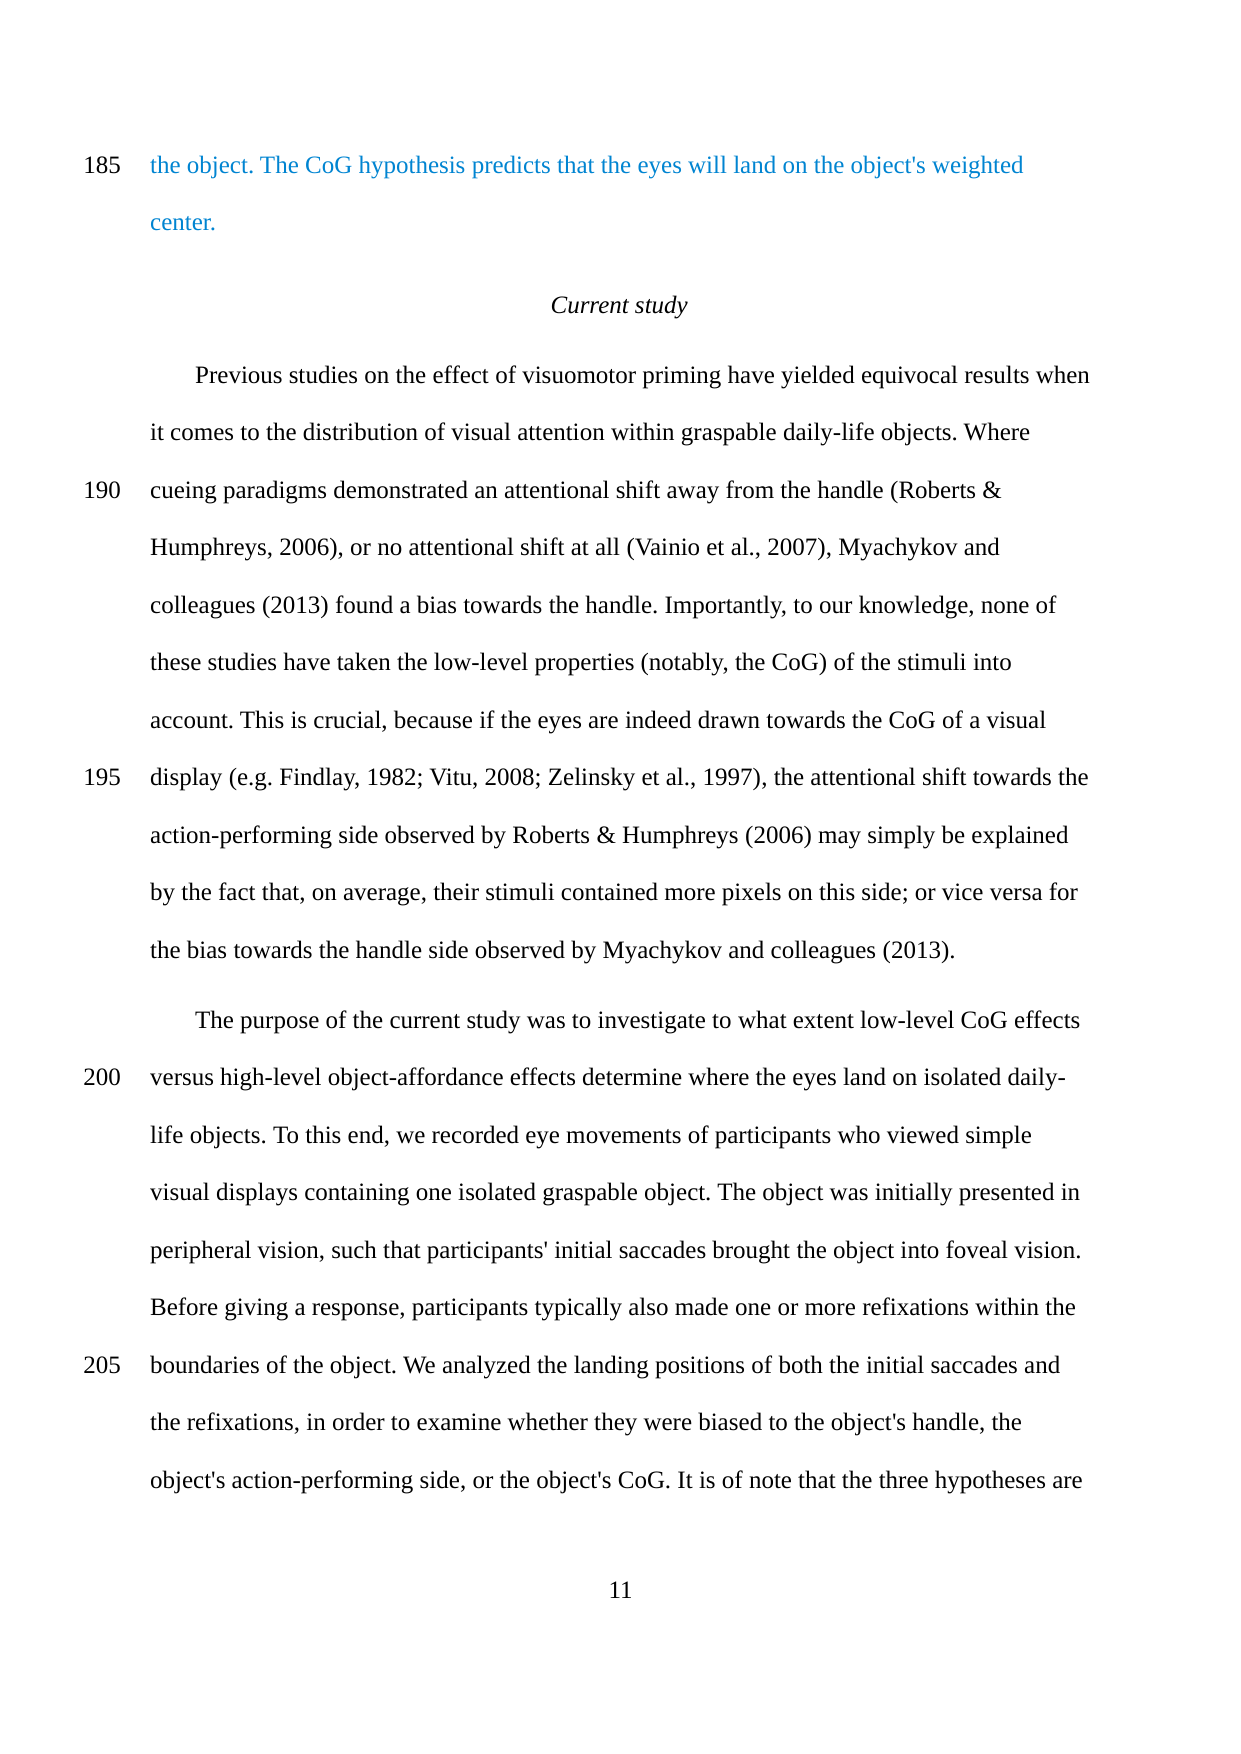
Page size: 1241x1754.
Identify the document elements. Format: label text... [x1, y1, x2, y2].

subtitle Current study [150, 290, 1091, 319]
text The purpose of the current study was to investigate to what extent low-level CoG effects versus high-level object-affordance effects determine where the eyes land on isolated daily-life objects. To this end, we recorded eye movements of participants who viewed simple visual displays containing one isolated graspable object. The object was initially presented in peripheral vision, such that participants' initial saccades brought the object into foveal vision. Before giving a response, participants typically also made one or more refixations within the boundaries of the object. We analyzed the landing positions of both the initial saccades and the refixations, in order to examine whether they were biased to the object's handle, the object's action-performing side, or the object's CoG. It is of note that the three hypotheses are [150, 1005, 1091, 1494]
text the object. The CoG hypothesis predicts that the eyes will land on the object's weighted center. [150, 150, 1091, 236]
text Previous studies on the effect of visuomotor priming have yielded equivocal results when it comes to the distribution of visual attention within graspable daily-life objects. Where cueing paradigms demonstrated an attentional shift away from the handle (Roberts & Humphreys, 2006), or no attentional shift at all (Vainio et al., 2007), Myachykov and colleagues (2013) found a bias towards the handle. Importantly, to our knowledge, none of these studies have taken the low-level properties (notably, the CoG) of the stimuli into account. This is crucial, because if the eyes are indeed drawn towards the CoG of a visual display (e.g. Findlay, 1982; Vitu, 2008; Zelinsky et al., 1997), the attentional shift towards the action-performing side observed by Roberts & Humphreys (2006) may simply be explained by the fact that, on average, their stimuli contained more pixels on this side; or vice versa for the bias towards the handle side observed by Myachykov and colleagues (2013). [150, 360, 1091, 964]
